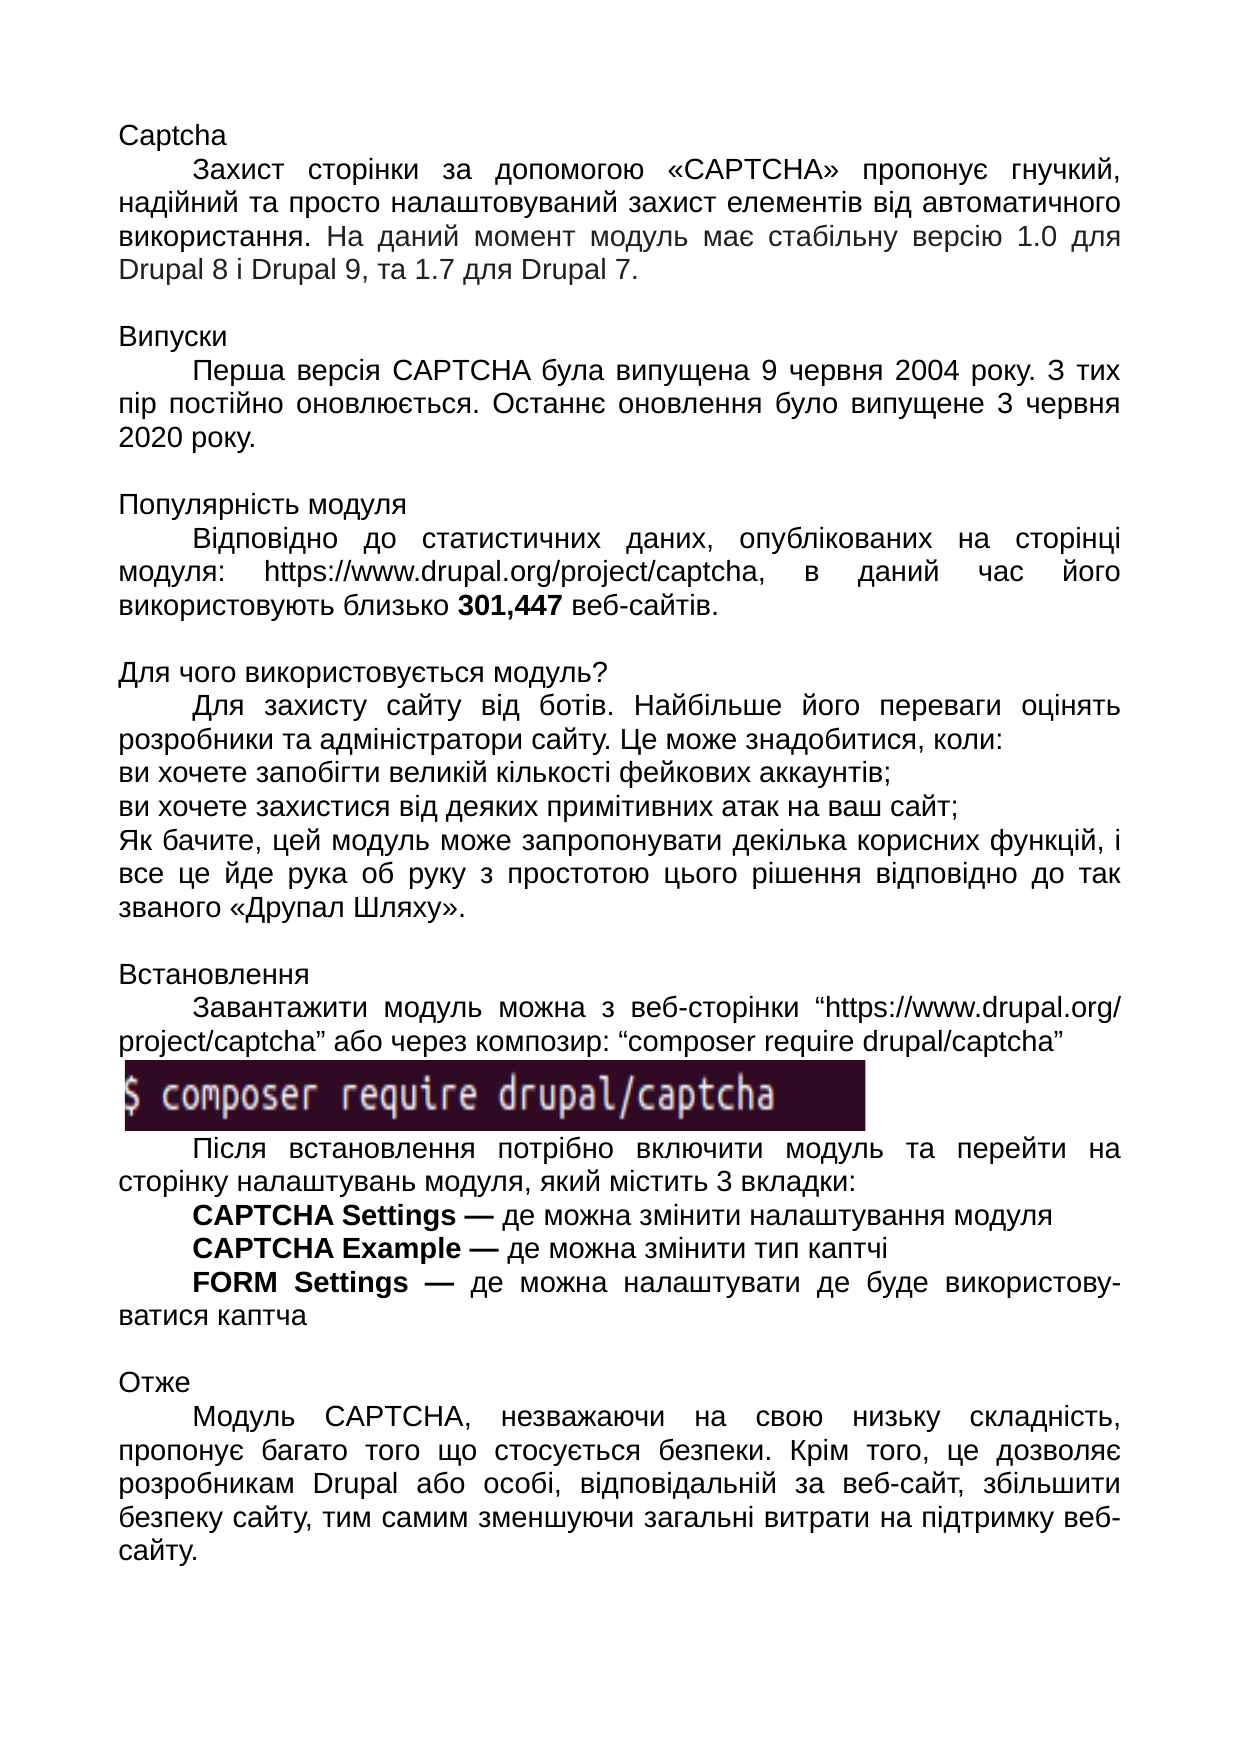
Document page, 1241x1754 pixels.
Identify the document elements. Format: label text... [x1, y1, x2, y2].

text Відповідно до статистичних даних, опублікованих на сторінці модуля: https://www.drupal.org/project/captcha, в даний час його використовують близько 301,447 веб-сайтів. [118, 521, 1122, 621]
text Після встановлення потрібно включити модуль та перейти на сторінку налаштувань модуля, який містить 3 вкладки: [118, 1057, 1122, 1198]
text Модуль CAPTCHA, незважаючи на свою низьку складність, пропонує багато того що стосується безпеки. Крім того, це дозволяє розробникам Drupal або особі, відповідальній за веб-сайт, збільшити безпеку сайту, тим самим зменшуючи загальні витрати на підтримку веб-сайту. [118, 1399, 1122, 1567]
text Перша версія CAPTCHA була випущена 9 червня 2004 року. З тих пір постійно оновлюється. Останнє оновлення було випущене 3 червня 2020 року. [118, 353, 1122, 453]
text Captcha [118, 118, 1122, 152]
text Для захисту сайту від ботів. Найбільше його переваги оцінять розробники та адміністратори сайту. Це може знадобитися, коли: [118, 688, 1122, 755]
text ви хочете запобігти великій кількості фейкових аккаунтів; [118, 755, 1122, 789]
picture [124, 1060, 312, 1116]
text Як бачите, цей модуль може запропонувати декілька корисних функцій, і все це йде рука об руку з простотою цього рішення відповідно до так званого «Друпал Шляху». [118, 822, 1122, 923]
text Популярність модуля [118, 487, 1122, 521]
text Випуски [118, 319, 1122, 353]
text Для чого використовується модуль? [118, 655, 1122, 688]
text CAPTCHA Settings — де можна змінити налаштування модуля [118, 1198, 1122, 1231]
text Отже [118, 1365, 1122, 1399]
text ви хочете захистися від деяких примітивних атак на ваш сайт; [118, 789, 1122, 822]
text CAPTCHA Example — де можна змінити тип каптчі [118, 1231, 1122, 1265]
text Встановлення [118, 957, 1122, 990]
text Завантажити модуль можна з веб-сторінки “https://www.drupal.org/ project/captcha” або через композир: “composer require drupal/captcha” [118, 990, 1122, 1057]
text FORM Settings — де можна налаштувати де буде використову-ватися каптча [118, 1265, 1122, 1332]
text Захист сторінки за допомогою «CAPTCHA» пропонує гнучкий, надійний та просто налаштовуваний захист елементів від автоматичного використання. На даний момент модуль має стабільну версію 1.0 для Drupal 8 і Drupal 9, та 1.7 для Drupal 7. [118, 152, 1122, 286]
